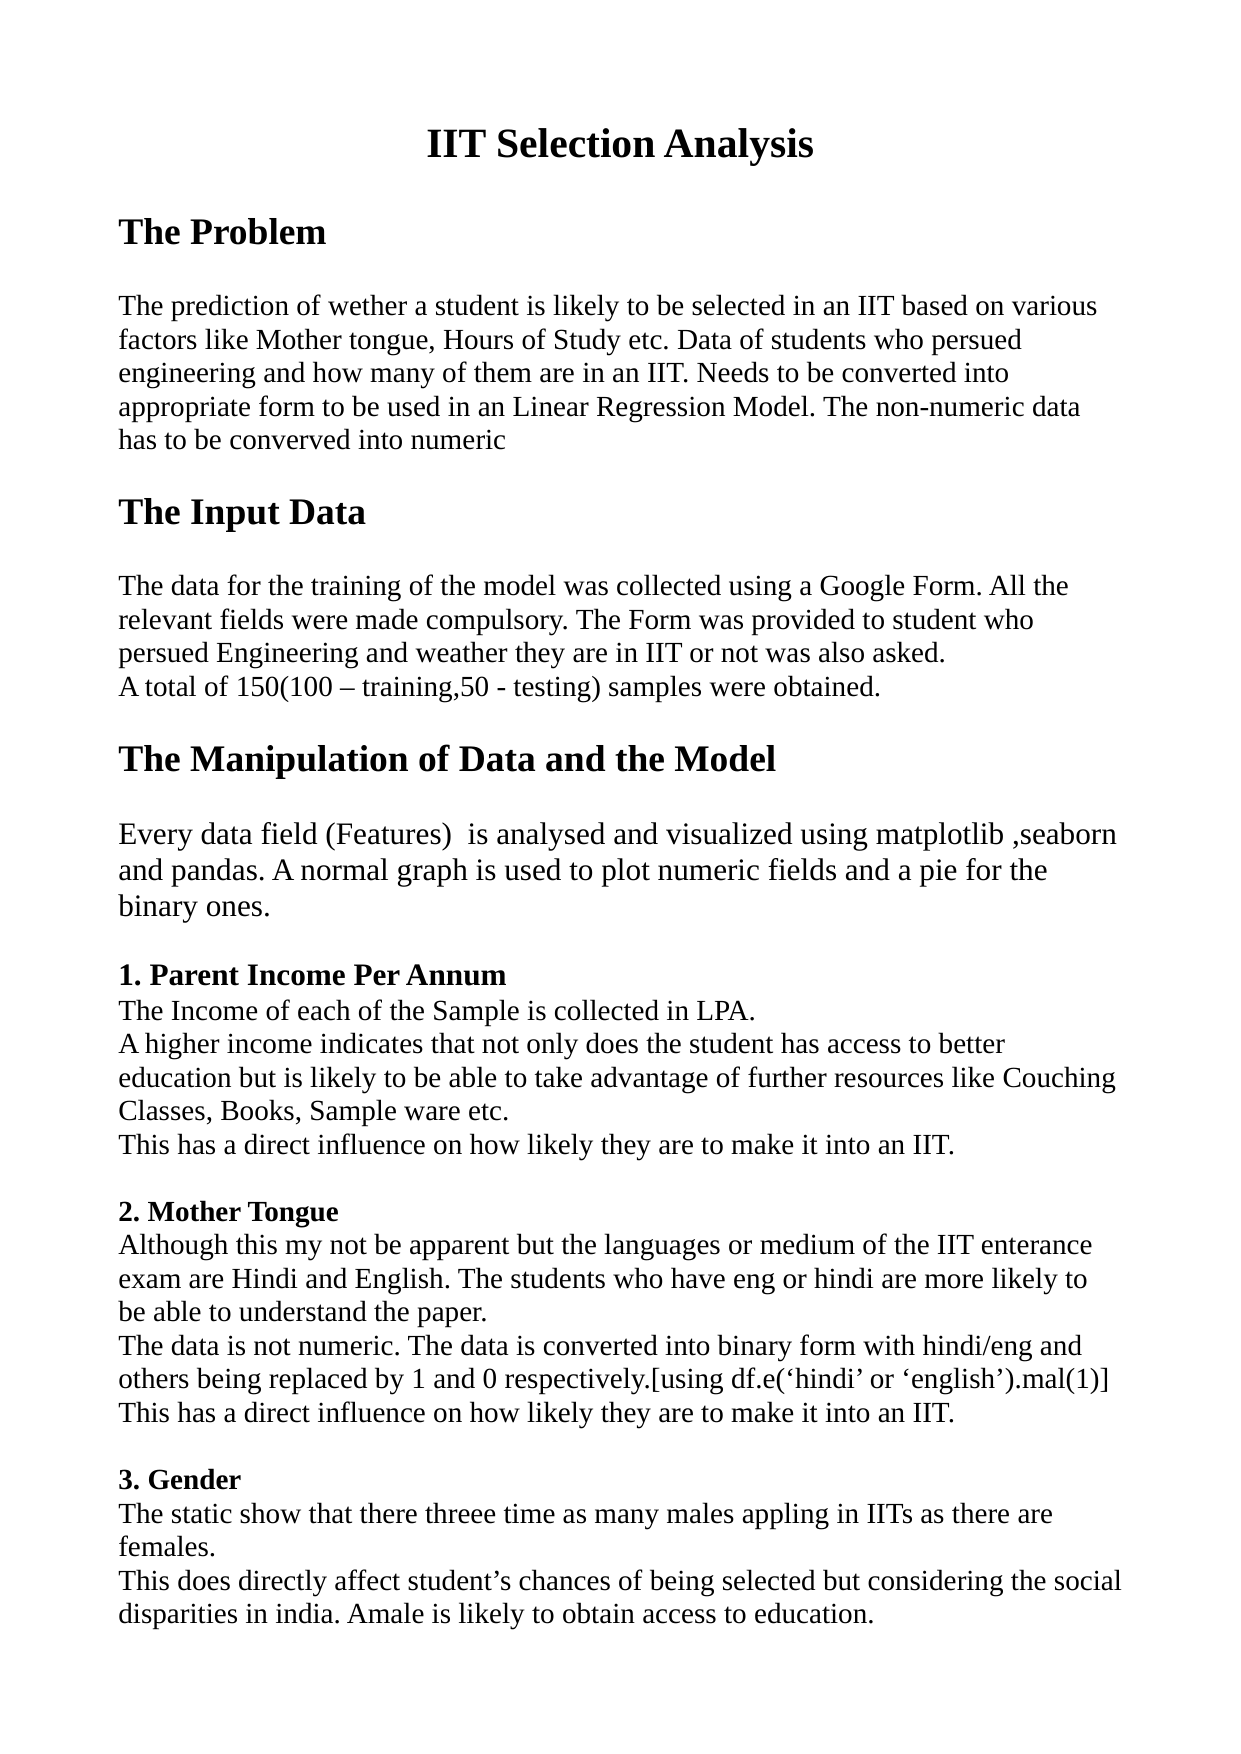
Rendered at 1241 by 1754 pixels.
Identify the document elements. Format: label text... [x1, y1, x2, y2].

text A higher income indicates that not only does the student has access to better education but is likely to be able to take advantage of further resources like Couching Classes, Books, Sample ware etc. [118, 1026, 1122, 1127]
text The Problem [118, 209, 1122, 252]
text The data for the training of the model was collected using a Google Form. All the relevant fields were made compulsory. The Form was provided to student who persued Engineering and weather they are in IIT or not was also asked. [118, 568, 1122, 669]
text The prediction of wether a student is likely to be selected in an IIT based on various factors like Mother tongue, Hours of Study etc. Data of students who persued engineering and how many of them are in an IIT. Needs to be converted into appropriate form to be used in an Linear Regression Model. The non-numeric data has to be converved into numeric [118, 288, 1122, 456]
text The Manipulation of Data and the Model [118, 736, 1122, 779]
text Every data field (Features) is analysed and visualized using matplotlib ,seaborn and pandas. A normal graph is used to plot numeric fields and a pie for the binary ones. [118, 815, 1122, 923]
text This does directly affect student’s chances of being selected but considering the social disparities in india. Amale is likely to obtain access to education. [118, 1563, 1122, 1630]
text A total of 150(100 – training,50 - testing) samples were obtained. [118, 669, 1122, 703]
text 1. Parent Income Per Annum [118, 957, 1122, 993]
text 2. Mother Tongue [118, 1194, 1122, 1227]
text IIT Selection Analysis [118, 118, 1122, 166]
text 3. Gender [118, 1462, 1122, 1496]
text This has a direct influence on how likely they are to make it into an IIT. [118, 1395, 1122, 1429]
text Although this my not be apparent but the languages or medium of the IIT enterance exam are Hindi and English. The students who have eng or hindi are more likely to be able to understand the paper. [118, 1227, 1122, 1328]
text The Input Data [118, 489, 1122, 533]
text The data is not numeric. The data is converted into binary form with hindi/eng and others being replaced by 1 and 0 respectively.[using df.e(‘hindi’ or ‘english’).mal(1)] [118, 1328, 1122, 1395]
text The Income of each of the Sample is collected in LPA. [118, 993, 1122, 1026]
text The static show that there threee time as many males appling in IITs as there are females. [118, 1496, 1122, 1563]
text This has a direct influence on how likely they are to make it into an IIT. [118, 1127, 1122, 1160]
